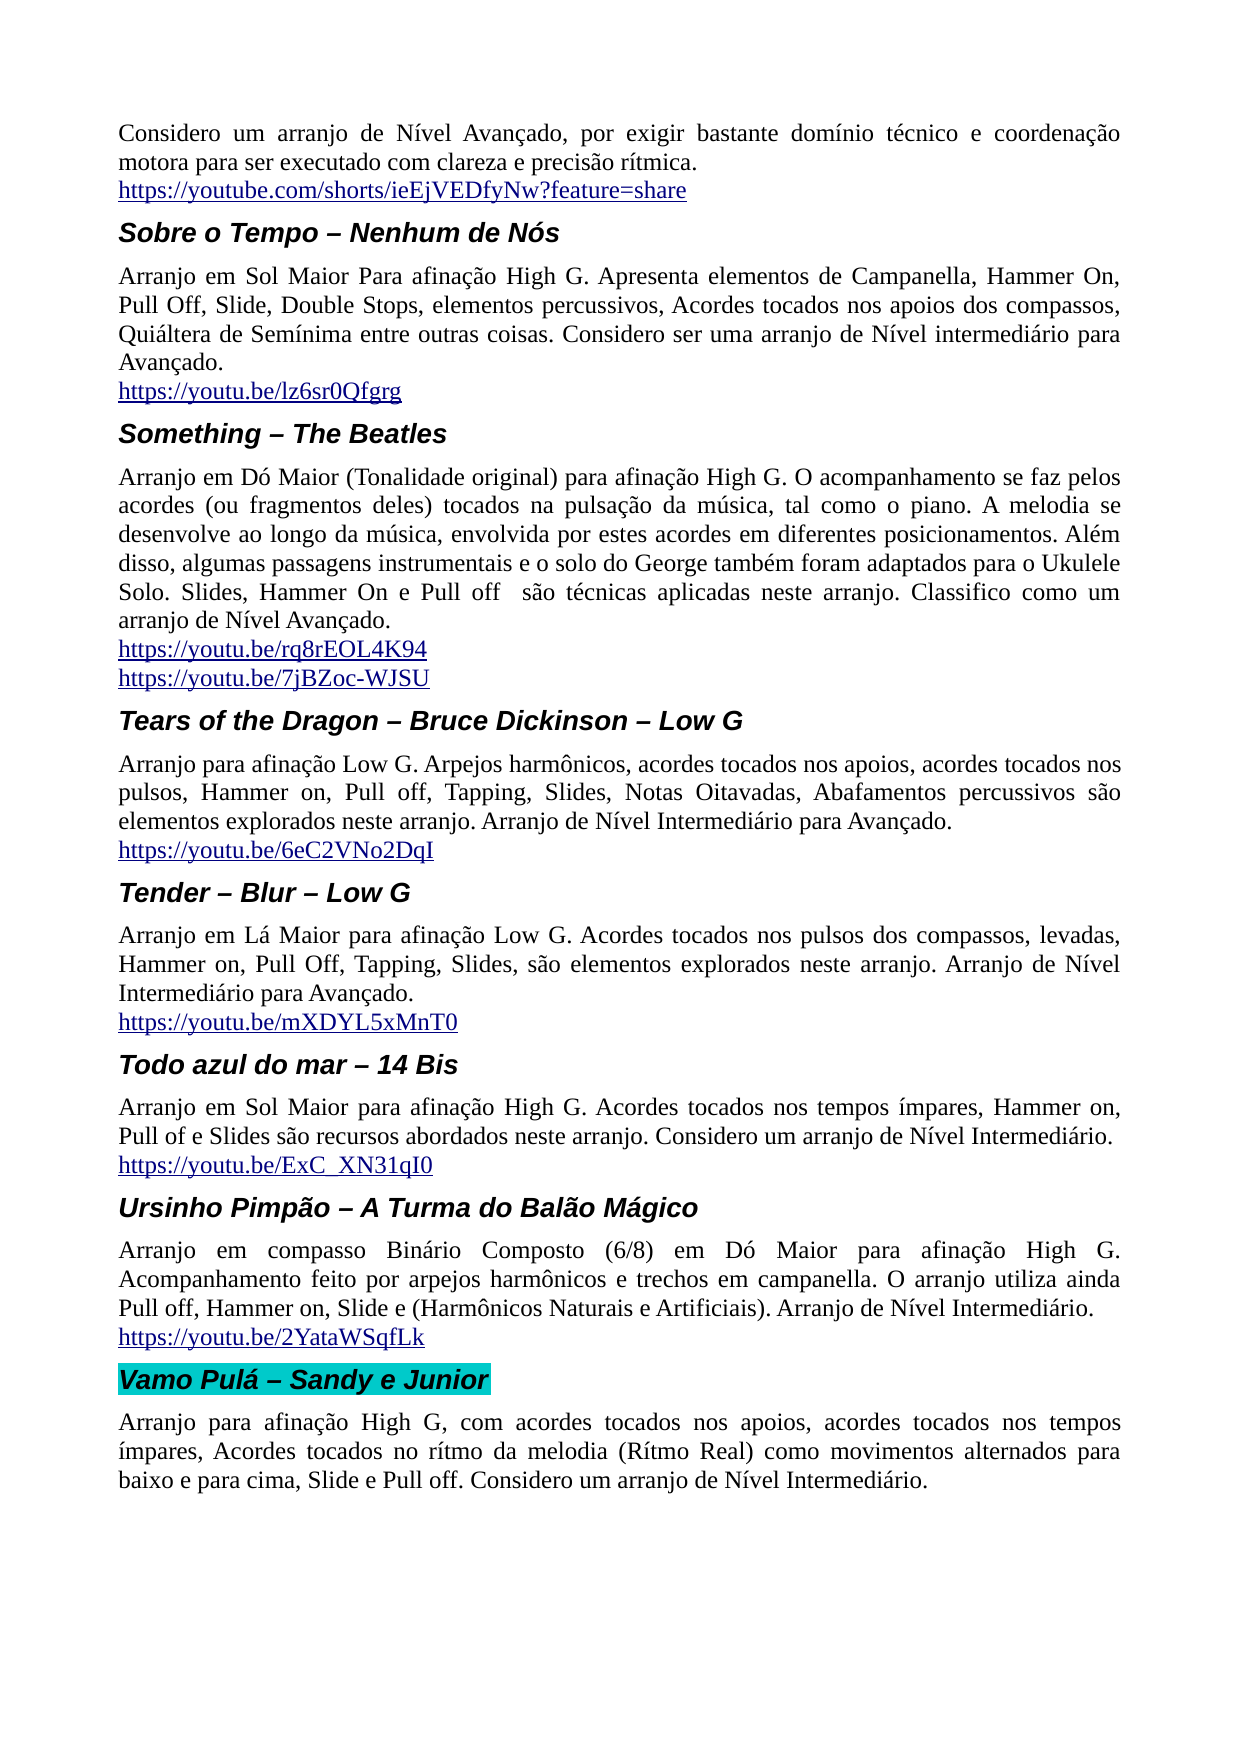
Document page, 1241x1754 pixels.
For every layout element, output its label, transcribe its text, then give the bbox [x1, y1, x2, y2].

subtitle Vamo Pulá – Sandy e Junior [118, 1363, 1122, 1395]
subtitle Ursinho Pimpão – A Turma do Balão Mágico [118, 1191, 1122, 1223]
text Arranjo em Sol Maior Para afinação High G. Apresenta elementos de Campanella, Hammer On, Pull Off, Slide, Double Stops, elementos percussivos, Acordes tocados nos apoios dos compassos, Quiáltera de Semínima entre outras coisas. Considero ser uma arranjo de Nível intermediário para Avançado. [118, 261, 1122, 376]
subtitle Tears of the Dragon – Bruce Dickinson – Low G [118, 704, 1122, 736]
text https://youtu.be/2YataWSqfLk [118, 1322, 1122, 1351]
text Arranjo em Sol Maior para afinação High G. Acordes tocados nos tempos ímpares, Hammer on, Pull of e Slides são recursos abordados neste arranjo. Considero um arranjo de Nível Intermediário. [118, 1092, 1122, 1150]
text Considero um arranjo de Nível Avançado, por exigir bastante domínio técnico e coordenação motora para ser executado com clareza e precisão rítmica. [118, 118, 1122, 176]
text https://youtube.com/shorts/ieEjVEDfyNw?feature=share [118, 176, 1122, 204]
subtitle Sobre o Tempo – Nenhum de Nós [118, 217, 1122, 249]
subtitle Tender – Blur – Low G [118, 876, 1122, 908]
text https://youtu.be/7jBZoc-WJSU [118, 663, 1122, 692]
subtitle Todo azul do mar – 14 Bis [118, 1048, 1122, 1080]
text Arranjo em Dó Maior (Tonalidade original) para afinação High G. O acompanhamento se faz pelos acordes (ou fragmentos deles) tocados na pulsação da música, tal como o piano. A melodia se desenvolve ao longo da música, envolvida por estes acordes em diferentes posicionamentos. Além disso, algumas passagens instrumentais e o solo do George também foram adaptados para o Ukulele Solo. Slides, Hammer On e Pull off são técnicas aplicadas neste arranjo. Classifico como um arranjo de Nível Avançado. [118, 462, 1122, 634]
text Arranjo para afinação High G, com acordes tocados nos apoios, acordes tocados nos tempos ímpares, Acordes tocados no rítmo da melodia (Rítmo Real) como movimentos alternados para baixo e para cima, Slide e Pull off. Considero um arranjo de Nível Intermediário. [118, 1407, 1122, 1494]
text https://youtu.be/ExC_XN31qI0 [118, 1150, 1122, 1179]
text https://youtu.be/rq8rEOL4K94 [118, 634, 1122, 663]
text Arranjo para afinação Low G. Arpejos harmônicos, acordes tocados nos apoios, acordes tocados nos pulsos, Hammer on, Pull off, Tapping, Slides, Notas Oitavadas, Abafamentos percussivos são elementos explorados neste arranjo. Arranjo de Nível Intermediário para Avançado. [118, 749, 1122, 835]
text https://youtu.be/mXDYL5xMnT0 [118, 1007, 1122, 1036]
text Arranjo em compasso Binário Composto (6/8) em Dó Maior para afinação High G. Acompanhamento feito por arpejos harmônicos e trechos em campanella. O arranjo utiliza ainda Pull off, Hammer on, Slide e (Harmônicos Naturais e Artificiais). Arranjo de Nível Intermediário. [118, 1236, 1122, 1322]
text https://youtu.be/lz6sr0Qfgrg [118, 376, 1122, 405]
subtitle Something – The Beatles [118, 417, 1122, 449]
text Arranjo em Lá Maior para afinação Low G. Acordes tocados nos pulsos dos compassos, levadas, Hammer on, Pull Off, Tapping, Slides, são elementos explorados neste arranjo. Arranjo de Nível Intermediário para Avançado. [118, 921, 1122, 1007]
text https://youtu.be/6eC2VNo2DqI [118, 835, 1122, 864]
